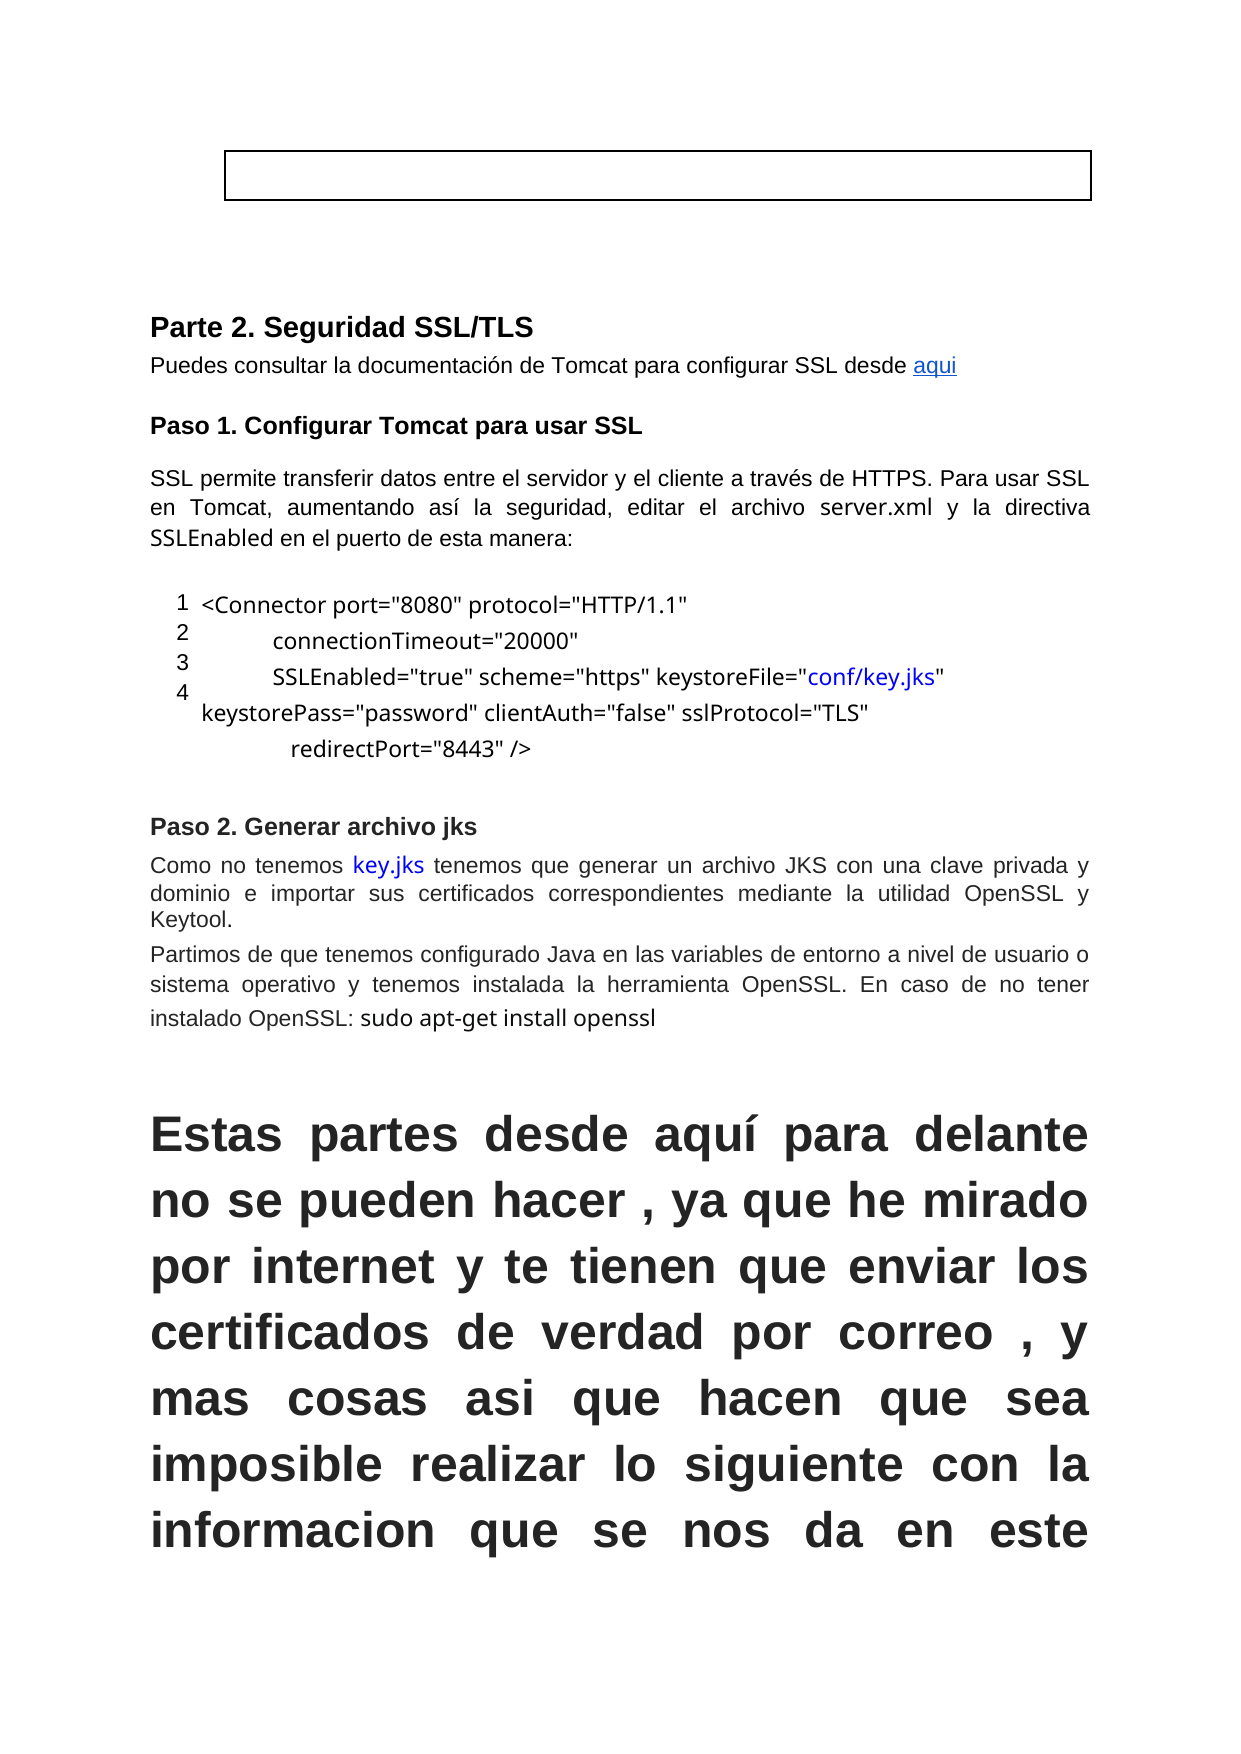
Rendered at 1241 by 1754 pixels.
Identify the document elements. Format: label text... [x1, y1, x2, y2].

text Puedes consultar la documentación de Tomcat para configurar SSL desde aqui [150, 352, 1090, 378]
text Paso 1. Configurar Tomcat para usar SSL [150, 411, 1090, 439]
text Estas partes desde aquí para delante no se pueden hacer , ya que he mirado por internet y te tienen que enviar los certificados de verdad por correo , y mas cosas asi que hacen que sea imposible realizar lo siguiente con la informacion que se nos da en este [150, 1104, 1090, 1558]
table_header <Connector port="8080" protocol="HTTP/1.1" connectionTimeout="20000" SSLEnabled="true" scheme="https" keystoreFile="conf/key.jks" keystorePass="password" clientAuth="false" sslProtocol="TLS" redirectPort="8443" /> [191, 578, 1237, 774]
text Partimos de que tenemos configurado Java en las variables de entorno a nivel de usuario o sistema operativo y tenemos instalada la herramienta OpenSSL. En caso de no tener instalado OpenSSL: sudo apt-get install openssl [150, 941, 1090, 1033]
subtitle Como no tenemos key.jks tenemos que generar un archivo JKS con una clave privada y dominio e importar sus certificados correspondientes mediante la utilidad OpenSSL y Keytool. [150, 849, 1090, 933]
subtitle Paso 2. Generar archivo jks [150, 812, 1090, 840]
table_header [226, 152, 1090, 199]
table_header 1 2 3 4 [166, 578, 191, 774]
subtitle Parte 2. Seguridad SSL/TLS [150, 310, 1090, 343]
text SSL permite transferir datos entre el servidor y el cliente a través de HTTPS. Para usar SSL en Tomcat, aumentando así la seguridad, editar el archivo server.xml y la directiva SSLEnabled en el puerto de esta manera: [150, 464, 1090, 553]
